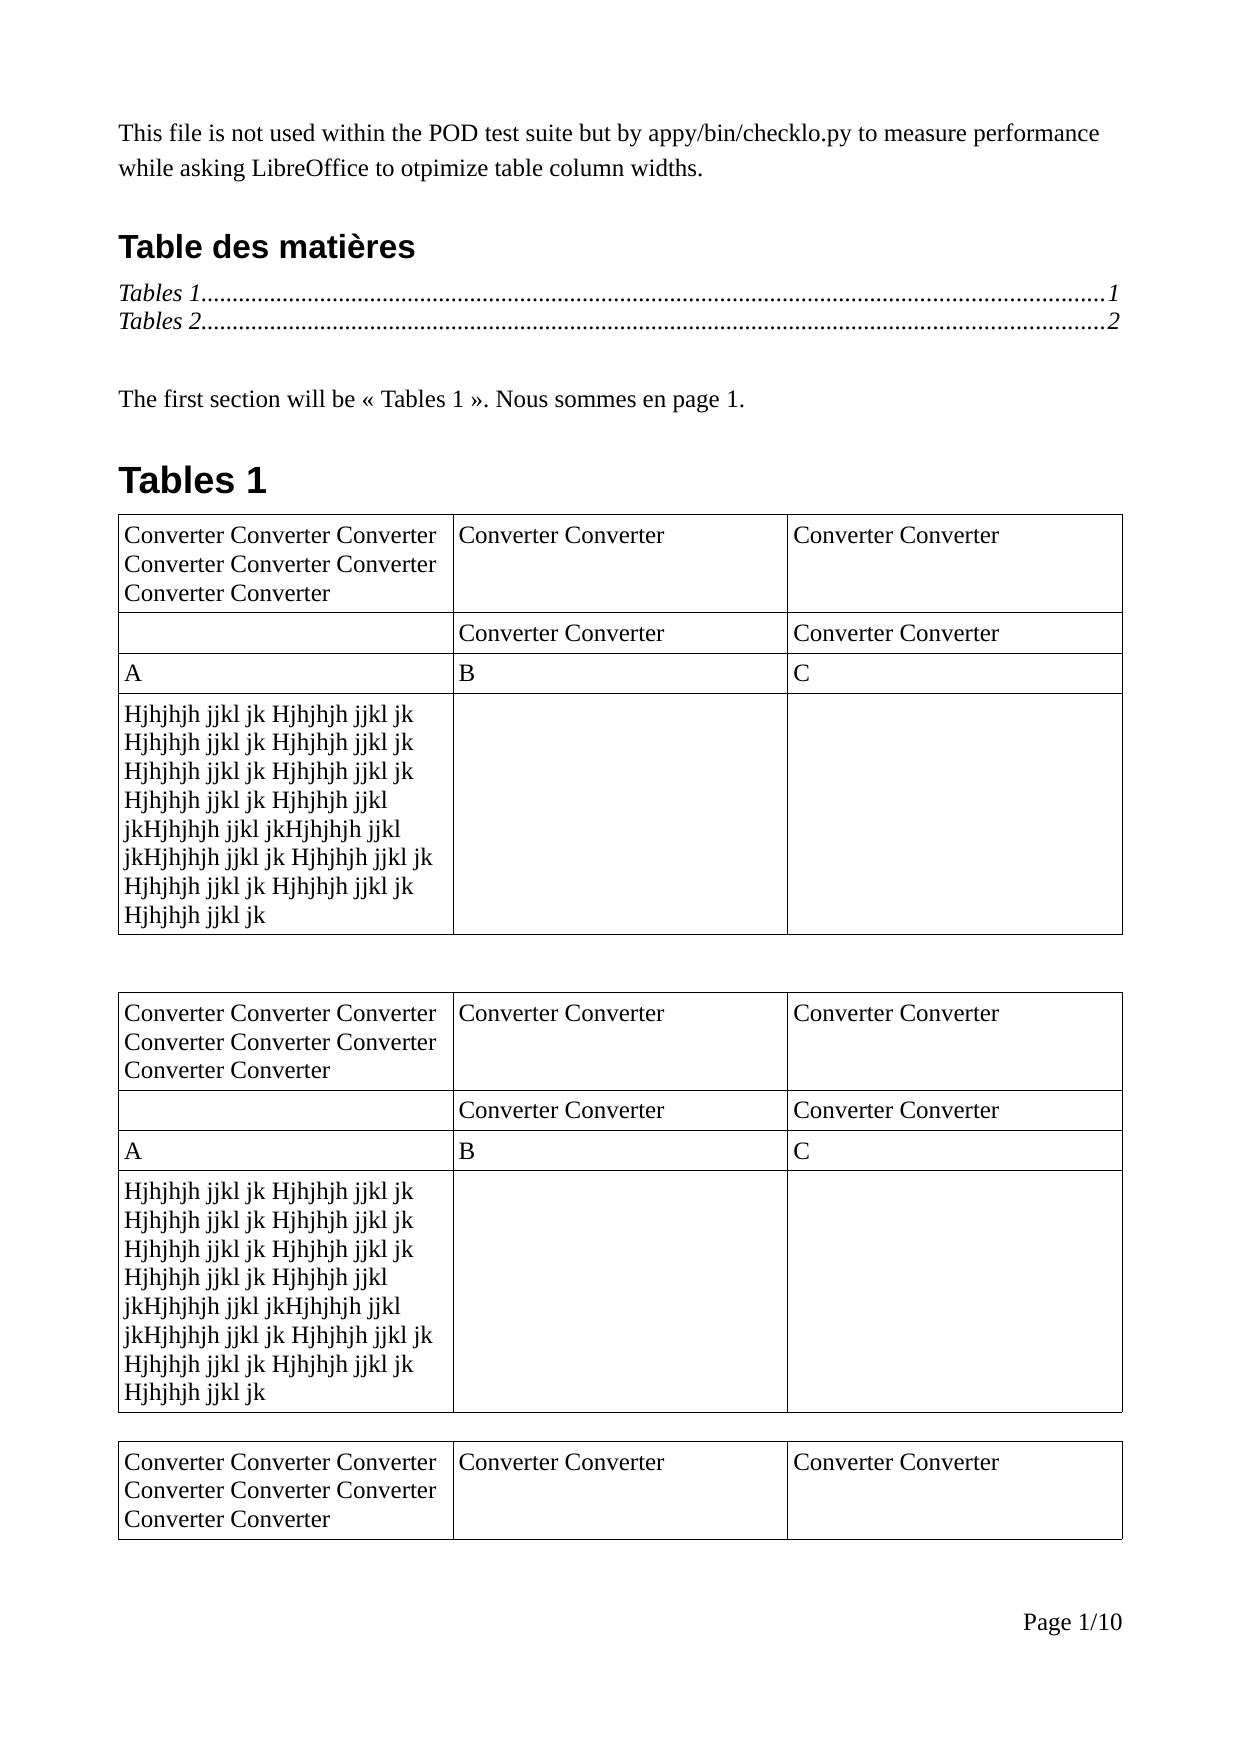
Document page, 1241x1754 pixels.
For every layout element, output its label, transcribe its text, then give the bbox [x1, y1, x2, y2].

table_header Converter Converter [454, 515, 787, 612]
table_header Converter Converter Converter Converter Converter Converter Converter Converter [119, 1442, 453, 1539]
table_cell C [788, 654, 1122, 693]
text Tables 1 1 [118, 278, 1122, 306]
table_cell A [119, 1131, 453, 1170]
table_cell Converter Converter [454, 613, 787, 652]
table_header Converter Converter Converter Converter Converter Converter Converter Converter [119, 993, 453, 1090]
table_header Converter Converter Converter Converter Converter Converter Converter Converter [119, 515, 453, 612]
table_cell [454, 1171, 787, 1412]
text Tables 2 2 [118, 306, 1122, 335]
table_cell Converter Converter [788, 613, 1122, 652]
subtitle Tables 1 [118, 458, 1122, 502]
table_cell A [119, 654, 453, 693]
table_cell C [788, 1131, 1122, 1170]
table_cell [119, 613, 453, 652]
table_header Converter Converter [788, 515, 1122, 612]
table_header Converter Converter [788, 993, 1122, 1090]
table_cell B [454, 654, 787, 693]
table_header Converter Converter [454, 1442, 787, 1539]
table_cell B [454, 1131, 787, 1170]
table_header Converter Converter [454, 993, 787, 1090]
table_cell [788, 694, 1122, 934]
table_cell Converter Converter [454, 1091, 787, 1130]
table_cell Hjhjhjh jjkl jk Hjhjhjh jjkl jk Hjhjhjh jjkl jk Hjhjhjh jjkl jk Hjhjhjh jjkl jk Hjhjhjh jjkl jk Hjhjhjh jjkl jk Hjhjhjh jjkl jkHjhjhjh jjkl jkHjhjhjh jjkl jkHjhjhjh jjkl jk Hjhjhjh jjkl jk Hjhjhjh jjkl jk Hjhjhjh jjkl jk Hjhjhjh jjkl jk [119, 694, 453, 934]
table_cell Hjhjhjh jjkl jk Hjhjhjh jjkl jk Hjhjhjh jjkl jk Hjhjhjh jjkl jk Hjhjhjh jjkl jk Hjhjhjh jjkl jk Hjhjhjh jjkl jk Hjhjhjh jjkl jkHjhjhjh jjkl jkHjhjhjh jjkl jkHjhjhjh jjkl jk Hjhjhjh jjkl jk Hjhjhjh jjkl jk Hjhjhjh jjkl jk Hjhjhjh jjkl jk [119, 1171, 453, 1412]
table_cell [788, 1171, 1122, 1412]
text This file is not used within the POD test suite but by appy/bin/checklo.py to measure performance while asking LibreOffice to otpimize table column widths. [118, 118, 1122, 181]
text The first section will be « Tables 1 ». Nous sommes en page 1. [118, 384, 1122, 413]
subtitle Table des matières [118, 227, 1122, 265]
table_header Converter Converter [788, 1442, 1122, 1539]
table_cell Converter Converter [788, 1091, 1122, 1130]
table_cell [454, 694, 787, 934]
table_cell [119, 1091, 453, 1130]
